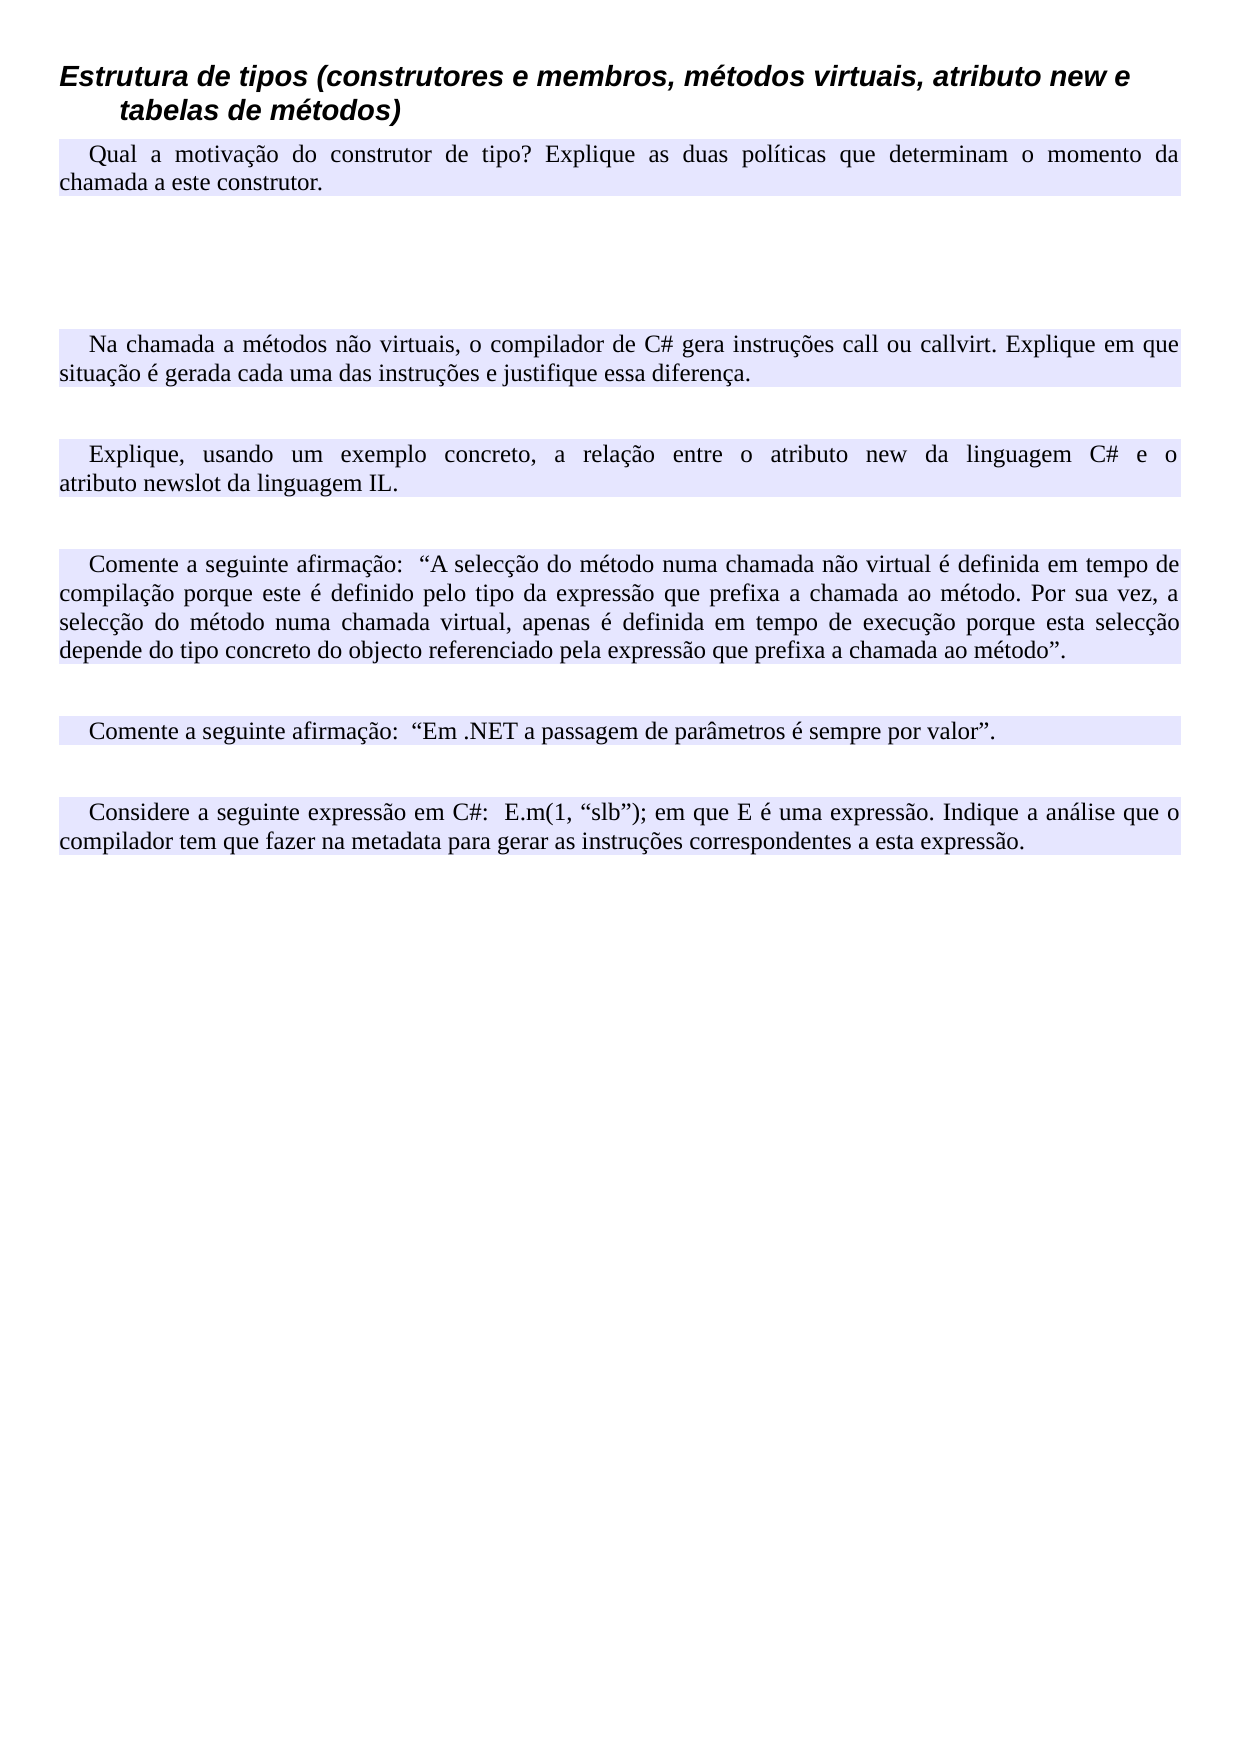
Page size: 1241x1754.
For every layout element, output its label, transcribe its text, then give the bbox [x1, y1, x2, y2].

text Considere a seguinte expressão em C#: E.m(1, “slb”); em que E é uma expressão. Indique a análise que o compilador tem que fazer na metadata para gerar as instruções correspondentes a esta expressão. [59, 797, 1181, 855]
text Comente a seguinte afirmação: “Em .NET a passagem de parâmetros é sempre por valor”. [59, 716, 1181, 745]
text Comente a seguinte afirmação: “A selecção do método numa chamada não virtual é definida em tempo de compilação porque este é definido pelo tipo da expressão que prefixa a chamada ao método. Por sua vez, a selecção do método numa chamada virtual, apenas é definida em tempo de execução porque esta selecção depende do tipo concreto do objecto referenciado pela expressão que prefixa a chamada ao método”. [59, 549, 1181, 664]
text Na chamada a métodos não virtuais, o compilador de C# gera instruções call ou callvirt. Explique em que situação é gerada cada uma das instruções e justifique essa diferença. [59, 329, 1181, 387]
text Qual a motivação do construtor de tipo? Explique as duas políticas que determinam o momento da chamada a este construtor. [59, 139, 1181, 196]
subtitle Estrutura de tipos (construtores e membros, métodos virtuais, atributo new e tabelas de métodos) [59, 59, 1181, 126]
text Explique, usando um exemplo concreto, a relação entre o atributo new da linguagem C# e o atributo newslot da linguagem IL. [59, 439, 1181, 497]
